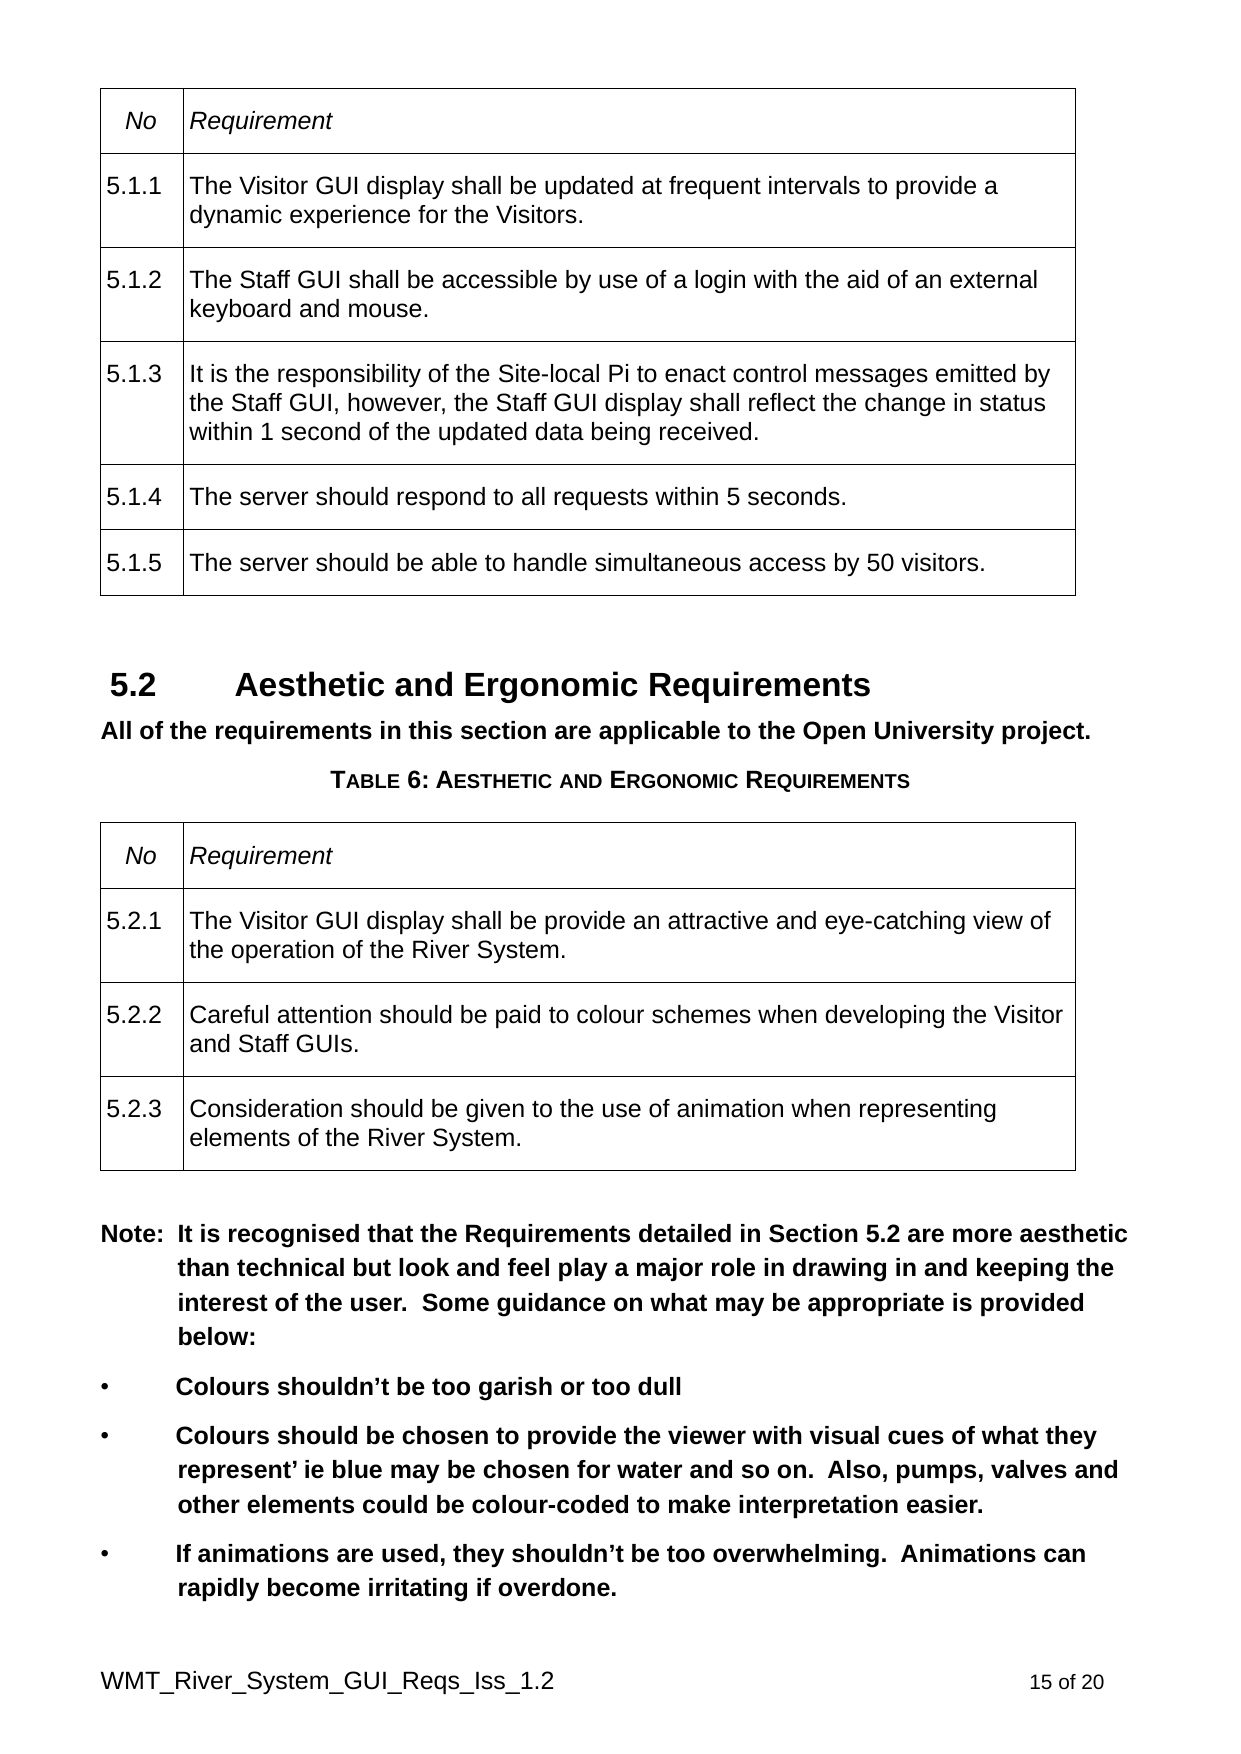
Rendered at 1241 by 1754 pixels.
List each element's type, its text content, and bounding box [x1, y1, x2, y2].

subtitle Aesthetic and Ergonomic Requirements [100, 664, 1140, 703]
table_cell The Visitor GUI display shall be provide an attractive and eye-catching view of the operation of the River System. [184, 889, 1075, 982]
table_cell 5.1.3 [101, 342, 183, 464]
table_cell 5.1.1 [101, 154, 183, 247]
table_cell 5.1.4 [101, 465, 183, 529]
table_cell Consideration should be given to the use of animation when representing elements of the River System. [184, 1077, 1075, 1170]
table_cell Careful attention should be paid to colour schemes when developing the Visitor and Staff GUIs. [184, 983, 1075, 1076]
table_cell The server should be able to handle simultaneous access by 50 visitors. [184, 530, 1075, 594]
table_cell 5.1.2 [101, 248, 183, 341]
table_cell 5.2.2 [101, 983, 183, 1076]
subtitle Table 6: Aesthetic and Ergonomic Requirements [100, 765, 1140, 793]
table_cell It is the responsibility of the Site-local Pi to enact control messages emitted by the Staff GUI, however, the Staff GUI display shall reflect the change in status within 1 second of the updated data being received. [184, 342, 1075, 464]
table_header Requirement [184, 823, 1075, 888]
table_header No [101, 89, 183, 153]
table_cell The server should respond to all requests within 5 seconds. [184, 465, 1075, 529]
table_cell 5.2.3 [101, 1077, 183, 1170]
table_header No [101, 823, 183, 888]
table_cell The Staff GUI shall be accessible by use of a login with the aid of an external keyboard and mouse. [184, 248, 1075, 341]
table_cell The Visitor GUI display shall be updated at frequent intervals to provide a dynamic experience for the Visitors. [184, 154, 1075, 247]
table_header Requirement [184, 89, 1075, 153]
text All of the requirements in this section are applicable to the Open University project. [100, 716, 1140, 744]
text Note: It is recognised that the Requirements detailed in Section 5.2 are more aesthetic than technical but look and feel play a major role in drawing in and keeping the interest of the user. Some guidance on what may be appropriate is provided below: [100, 1219, 1140, 1351]
list If animations are used, they shouldn’t be too overwhelming. Animations can rapidly become irritating if overdone. [100, 1539, 1140, 1602]
list Colours shouldn’t be too garish or too dull [100, 1371, 1140, 1400]
table_cell 5.2.1 [101, 889, 183, 982]
table_cell 5.1.5 [101, 530, 183, 594]
